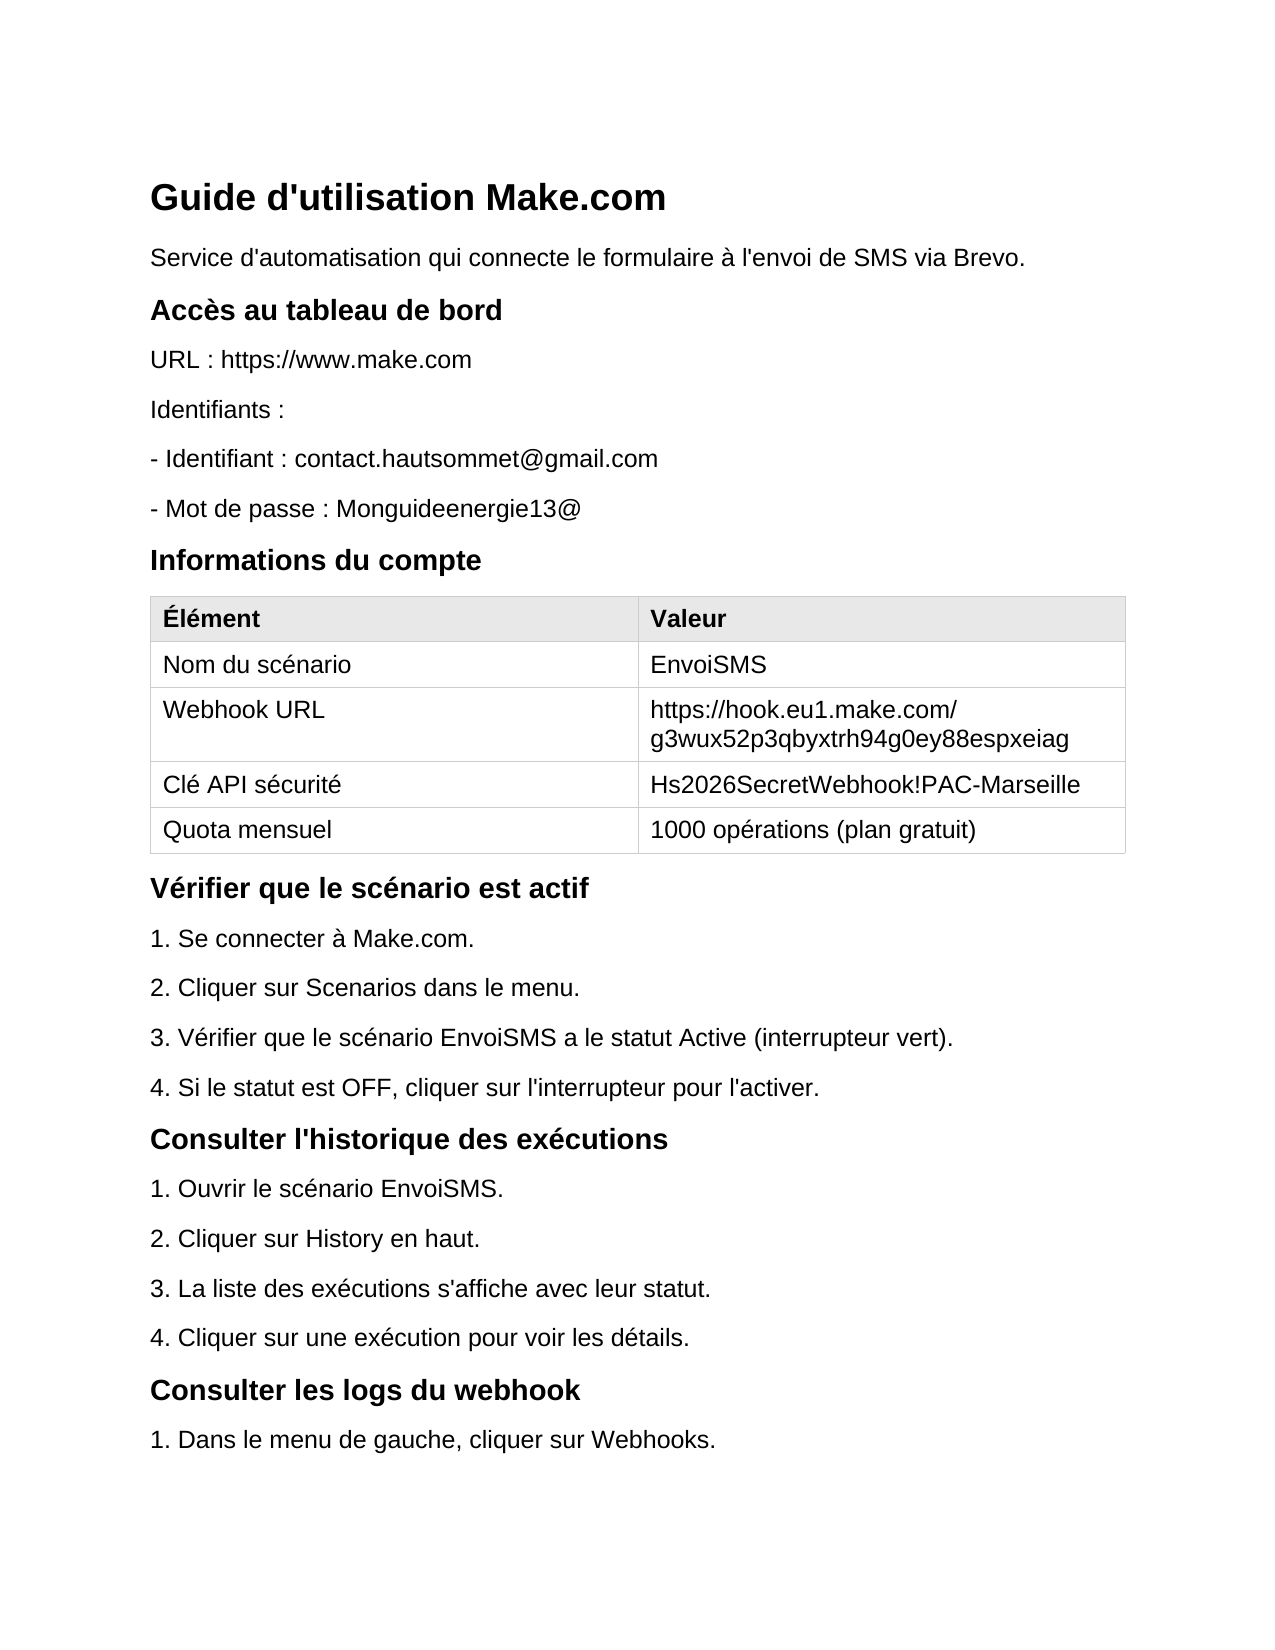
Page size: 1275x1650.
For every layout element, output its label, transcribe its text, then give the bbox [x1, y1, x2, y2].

table_cell 1000 opérations (plan gratuit) [639, 808, 1125, 852]
text Service d'automatisation qui connecte le formulaire à l'envoi de SMS via Brevo. [150, 243, 1125, 272]
text - Identifiant : contact.hautsommet@gmail.com [150, 444, 1125, 473]
text Identifiants : [150, 394, 1125, 423]
text - Mot de passe : Monguideenergie13@ [150, 494, 1125, 522]
text 3. Vérifier que le scénario EnvoiSMS a le statut Active (interrupteur vert). [150, 1023, 1125, 1052]
table_cell Hs2026SecretWebhook!PAC-Marseille [639, 762, 1125, 807]
subtitle Consulter les logs du webhook [150, 1373, 1125, 1406]
text 2. Cliquer sur History en haut. [150, 1224, 1125, 1253]
table_cell Nom du scénario [151, 642, 638, 687]
table_cell Quota mensuel [151, 808, 638, 852]
text 1. Se connecter à Make.com. [150, 924, 1125, 952]
subtitle Accès au tableau de bord [150, 293, 1125, 326]
table_cell EnvoiSMS [639, 642, 1125, 687]
text 4. Si le statut est OFF, cliquer sur l'interrupteur pour l'activer. [150, 1072, 1125, 1101]
text 4. Cliquer sur une exécution pour voir les détails. [150, 1323, 1125, 1352]
subtitle Informations du compte [150, 543, 1125, 577]
table_header Élément [151, 597, 638, 641]
table_header Valeur [639, 597, 1125, 641]
text 3. La liste des exécutions s'affiche avec leur statut. [150, 1273, 1125, 1302]
text URL : https://www.make.com [150, 345, 1125, 374]
text 1. Ouvrir le scénario EnvoiSMS. [150, 1174, 1125, 1203]
text 1. Dans le menu de gauche, cliquer sur Webhooks. [150, 1425, 1125, 1454]
table_cell https://hook.eu1.make.com/g3wux52p3qbyxtrh94g0ey88espxeiag [639, 688, 1125, 761]
text 2. Cliquer sur Scenarios dans le menu. [150, 973, 1125, 1002]
subtitle Guide d'utilisation Make.com [150, 175, 1125, 218]
table_cell Clé API sécurité [151, 762, 638, 807]
subtitle Vérifier que le scénario est actif [150, 871, 1125, 905]
subtitle Consulter l'historique des exécutions [150, 1122, 1125, 1156]
table_cell Webhook URL [151, 688, 638, 761]
